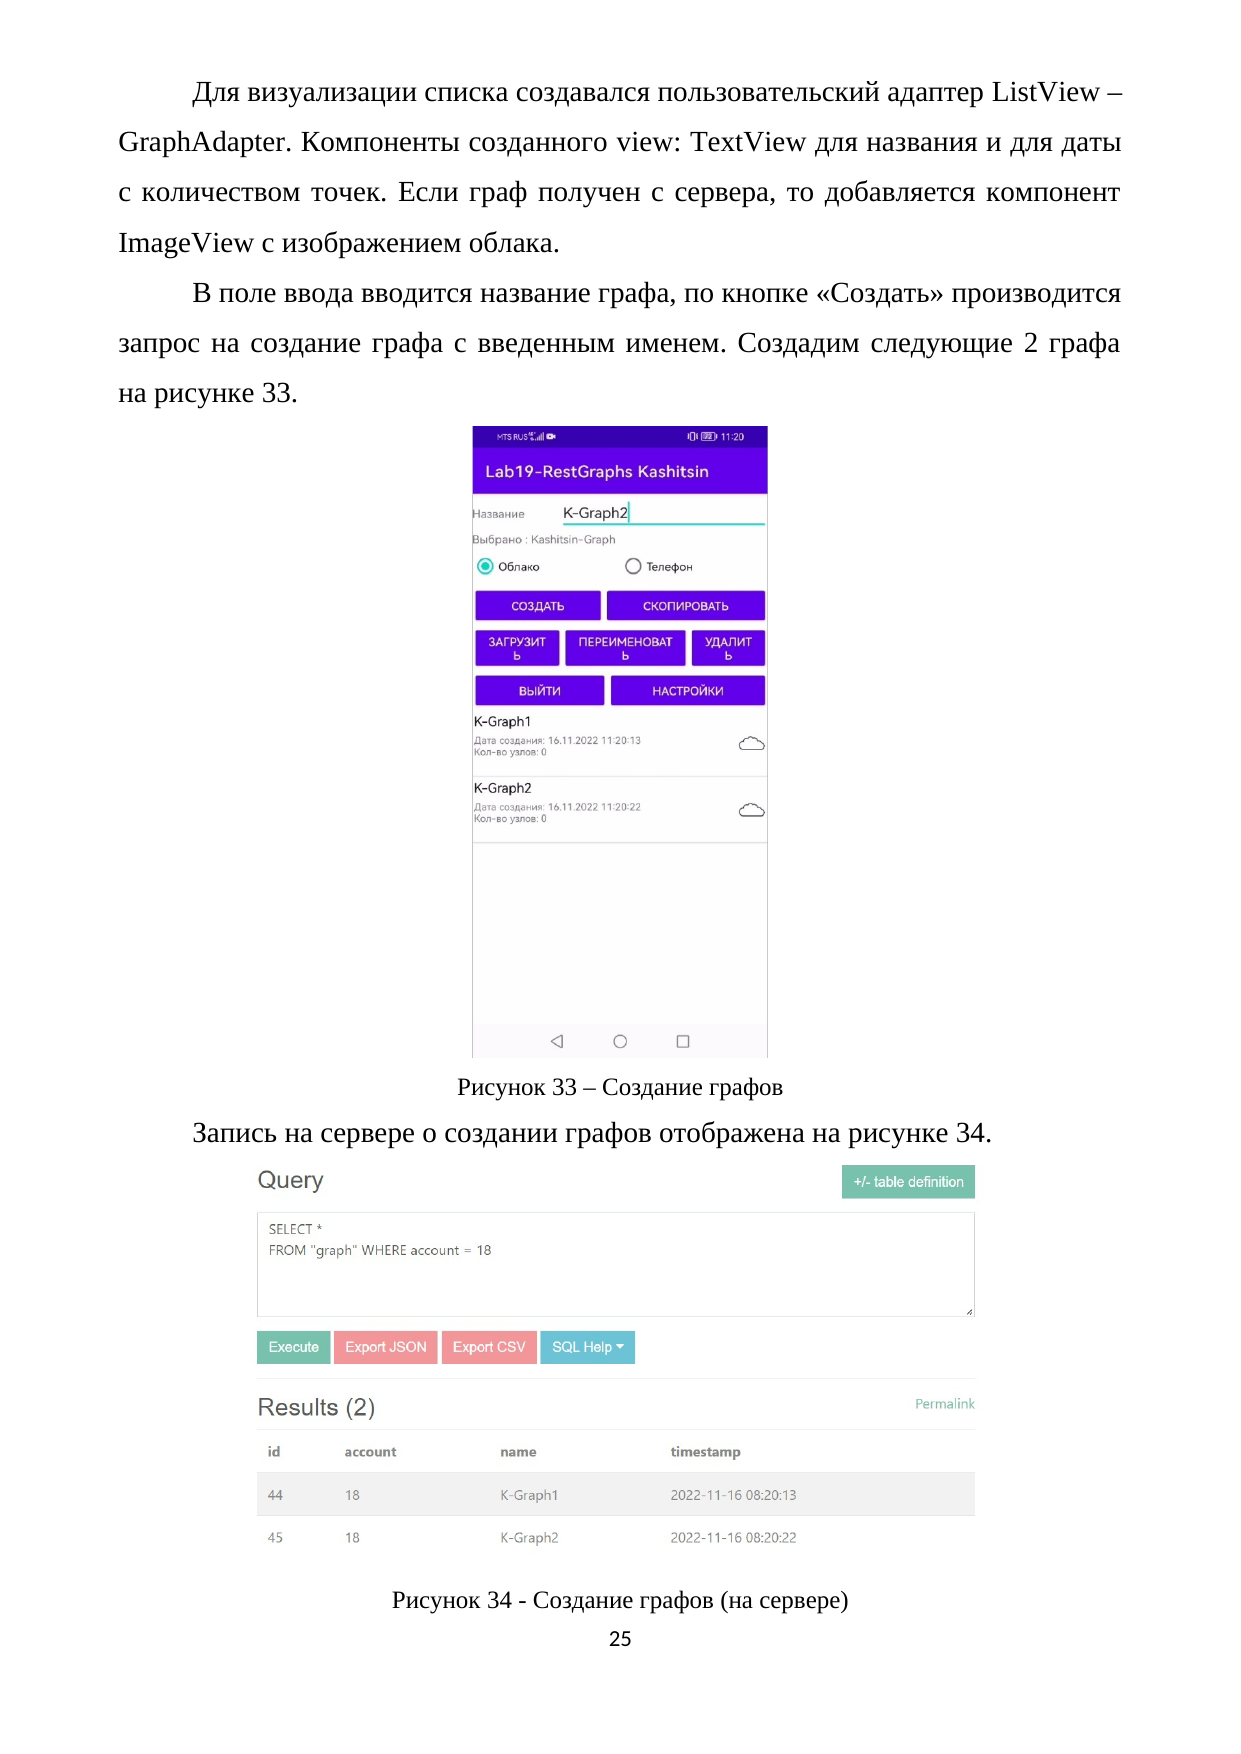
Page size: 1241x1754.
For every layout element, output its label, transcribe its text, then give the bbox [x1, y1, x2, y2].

text Для визуализации списка создавался пользовательский адаптер ListView – GraphAdapter. Компоненты созданного view: TextView для названия и для даты с количеством точек. Если граф получен с сервера, то добавляется компонент ImageView с изображением облака. [118, 74, 1122, 258]
text Запись на сервере о создании графов отображена на рисунке 34. [118, 1115, 1122, 1148]
text Рисунок 33 – Создание графов [118, 1072, 1122, 1100]
text В поле ввода вводится название графа, по кнопке «Создать» производится запрос на создание графа с введенным именем. Создадим следующие 2 графа на рисунке 33. [118, 275, 1122, 409]
text Рисунок 34 - Создание графов (на сервере) [118, 1586, 1122, 1614]
